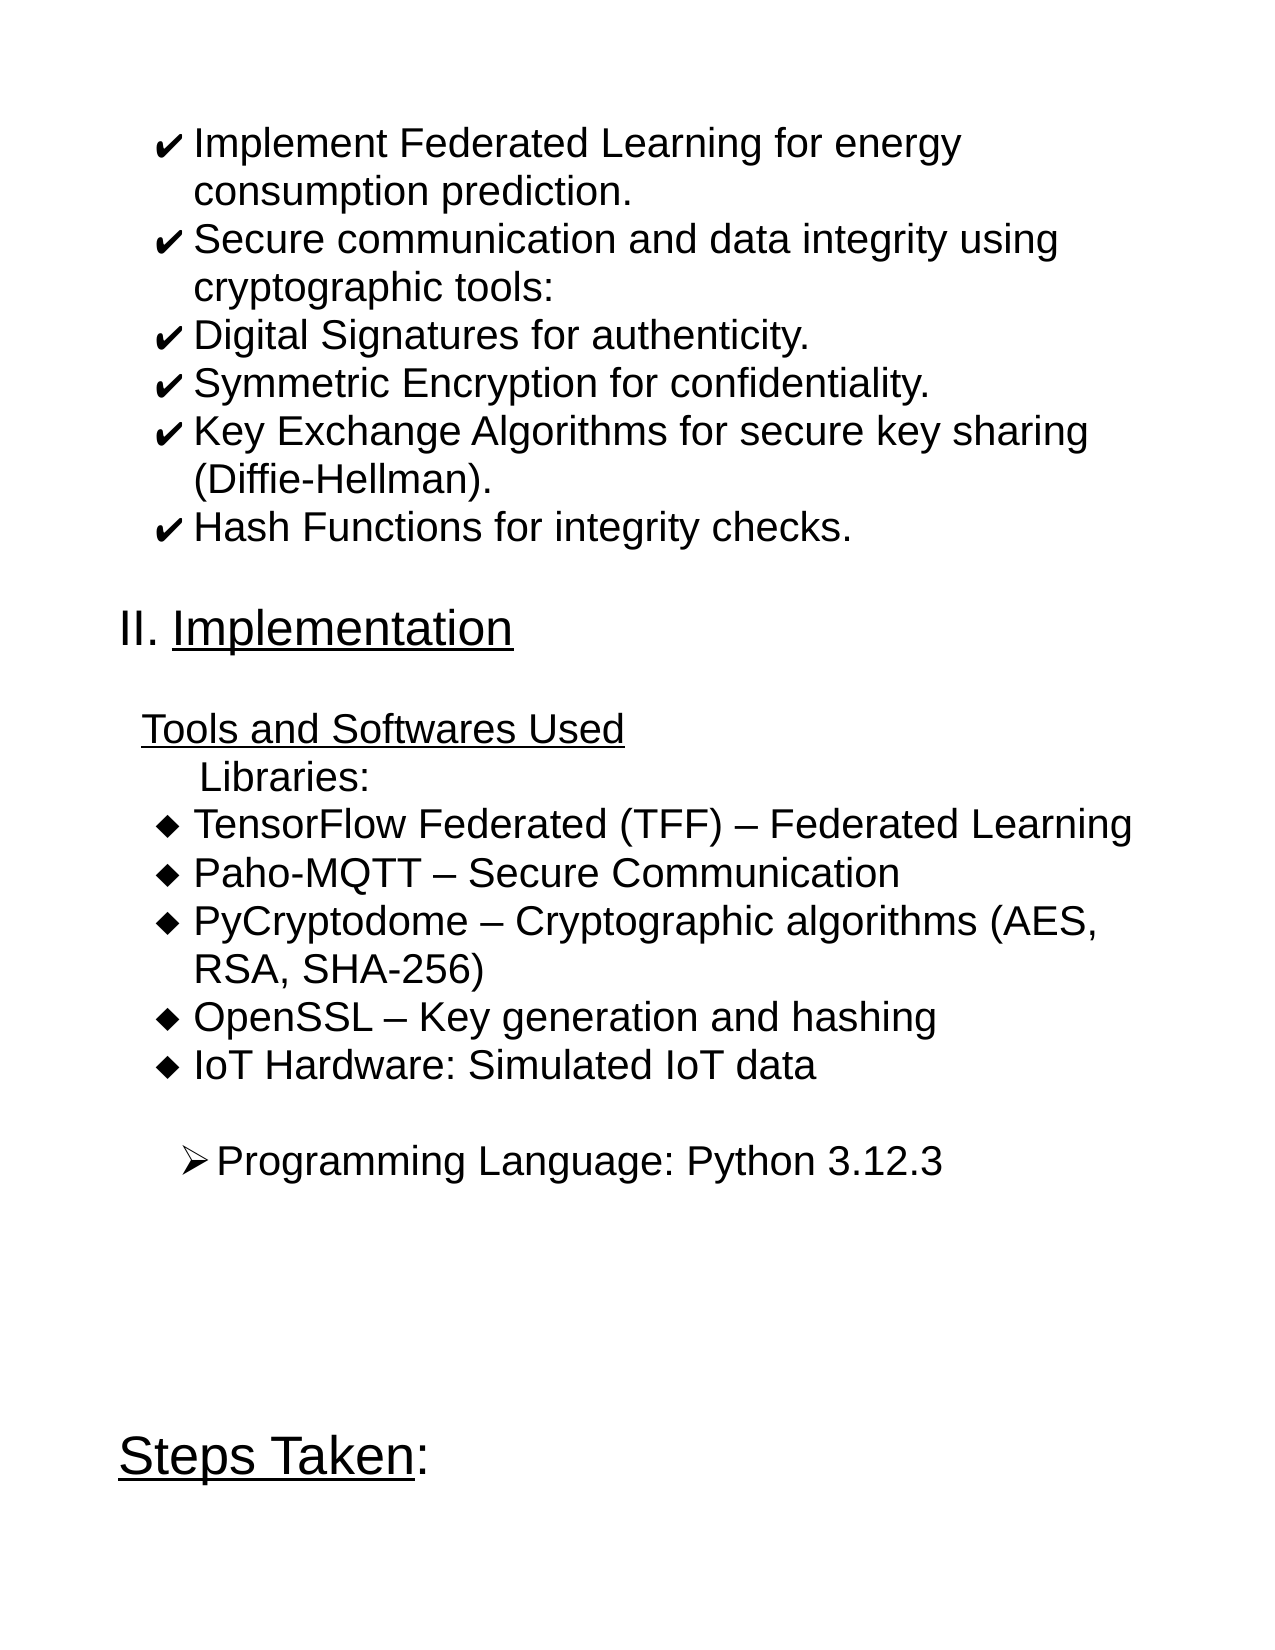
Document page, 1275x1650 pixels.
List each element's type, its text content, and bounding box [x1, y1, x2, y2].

text Steps Taken: [118, 1424, 1157, 1486]
list Digital Signatures for authenticity. [156, 310, 1157, 358]
list Key Exchange Algorithms for secure key sharing (Diffie-Hellman). [156, 406, 1157, 502]
list Secure communication and data integrity using cryptographic tools: [156, 214, 1157, 310]
list Paho-MQTT – Secure Communication [156, 848, 1157, 896]
list Programming Language: Python 3.12.3 [179, 1136, 1157, 1184]
list Symmetric Encryption for confidentiality. [156, 358, 1157, 406]
list Implement Federated Learning for energy consumption prediction. [156, 118, 1157, 214]
list OpenSSL – Key generation and hashing [156, 992, 1157, 1040]
text Tools and Softwares Used [118, 704, 1157, 752]
list Hash Functions for integrity checks. [156, 502, 1157, 551]
list IoT Hardware: Simulated IoT data [156, 1040, 1157, 1088]
text II. Implementation [118, 598, 1157, 656]
list TensorFlow Federated (TFF) – Federated Learning [156, 800, 1157, 848]
list PyCryptodome – Cryptographic algorithms (AES, RSA, SHA-256) [156, 896, 1157, 992]
text Libraries: [118, 752, 1157, 800]
